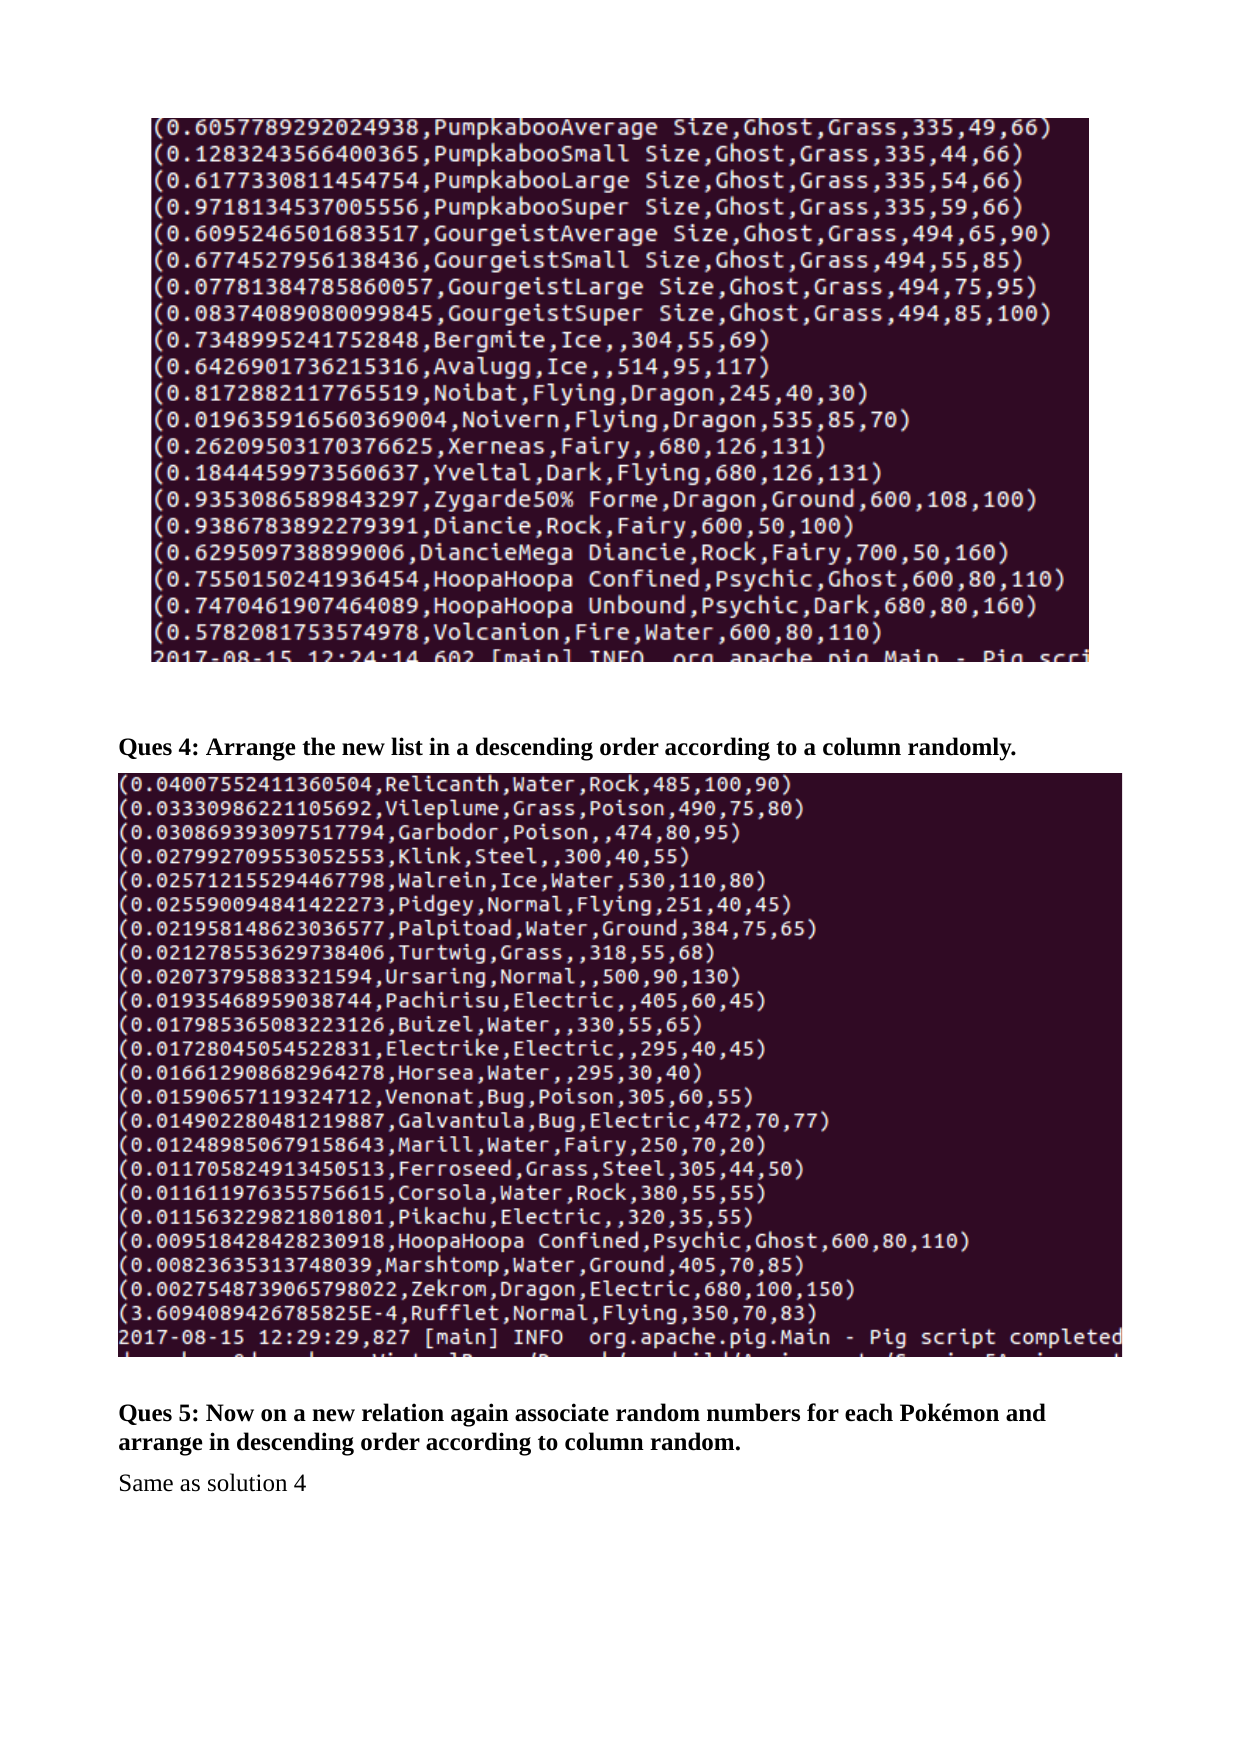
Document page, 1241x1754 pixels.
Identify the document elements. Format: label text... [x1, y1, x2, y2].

subtitle Ques 5: Now on a new relation again associate random numbers for each Pokémon and arrange in descending order according to column random. [118, 1398, 1122, 1456]
picture [118, 773, 1123, 1357]
subtitle Ques 4: Arrange the new list in a descending order according to a column randomly. [118, 732, 1122, 761]
picture [151, 118, 1089, 662]
text Same as solution 4 [118, 1468, 1122, 1497]
